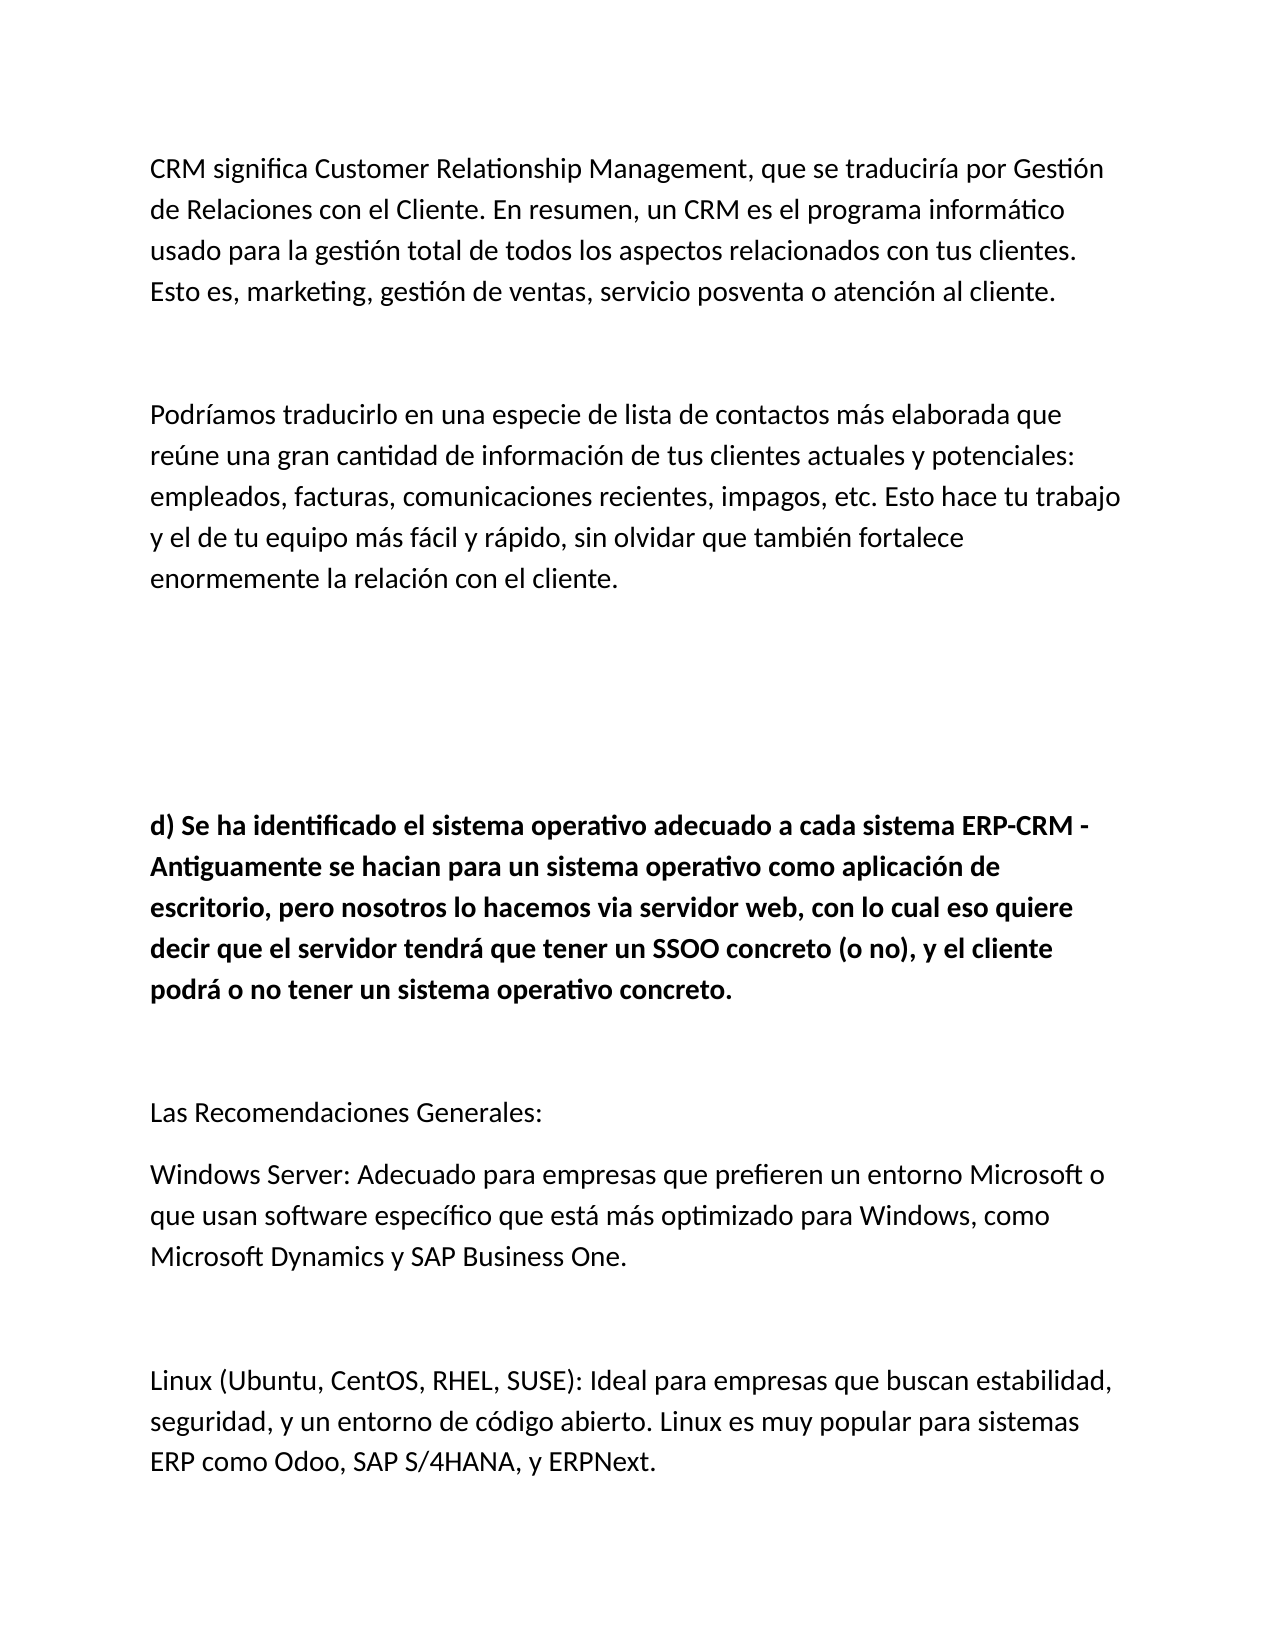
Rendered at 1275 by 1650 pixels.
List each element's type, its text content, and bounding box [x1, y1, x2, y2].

text Windows Server: Adecuado para empresas que prefieren un entorno Microsoft o que usan software específico que está más optimizado para Windows, como Microsoft Dynamics y SAP Business One. [150, 1156, 1125, 1274]
text Podríamos traducirlo en una especie de lista de contactos más elaborada que reúne una gran cantidad de información de tus clientes actuales y potenciales: empleados, facturas, comunicaciones recientes, impagos, etc. Esto hace tu trabajo y el de tu equipo más fácil y rápido, sin olvidar que también fortalece enormemente la relación con el cliente. [150, 396, 1125, 596]
text Linux (Ubuntu, CentOS, RHEL, SUSE): Ideal para empresas que buscan estabilidad, seguridad, y un entorno de código abierto. Linux es muy popular para sistemas ERP como Odoo, SAP S/4HANA, y ERPNext. [150, 1362, 1125, 1479]
text Las Recomendaciones Generales: [150, 1094, 1125, 1130]
text CRM significa Customer Relationship Management, que se traduciría por Gestión de Relaciones con el Cliente. En resumen, un CRM es el programa informático usado para la gestión total de todos los aspectos relacionados con tus clientes. Esto es, marketing, gestión de ventas, servicio posventa o atención al cliente. [150, 150, 1125, 308]
text d) Se ha identificado el sistema operativo adecuado a cada sistema ERP-CRM - Antiguamente se hacian para un sistema operativo como aplicación de escritorio, pero nosotros lo hacemos via servidor web, con lo cual eso quiere decir que el servidor tendrá que tener un SSOO concreto (o no), y el cliente podrá o no tener un sistema operativo concreto. [150, 807, 1125, 1007]
